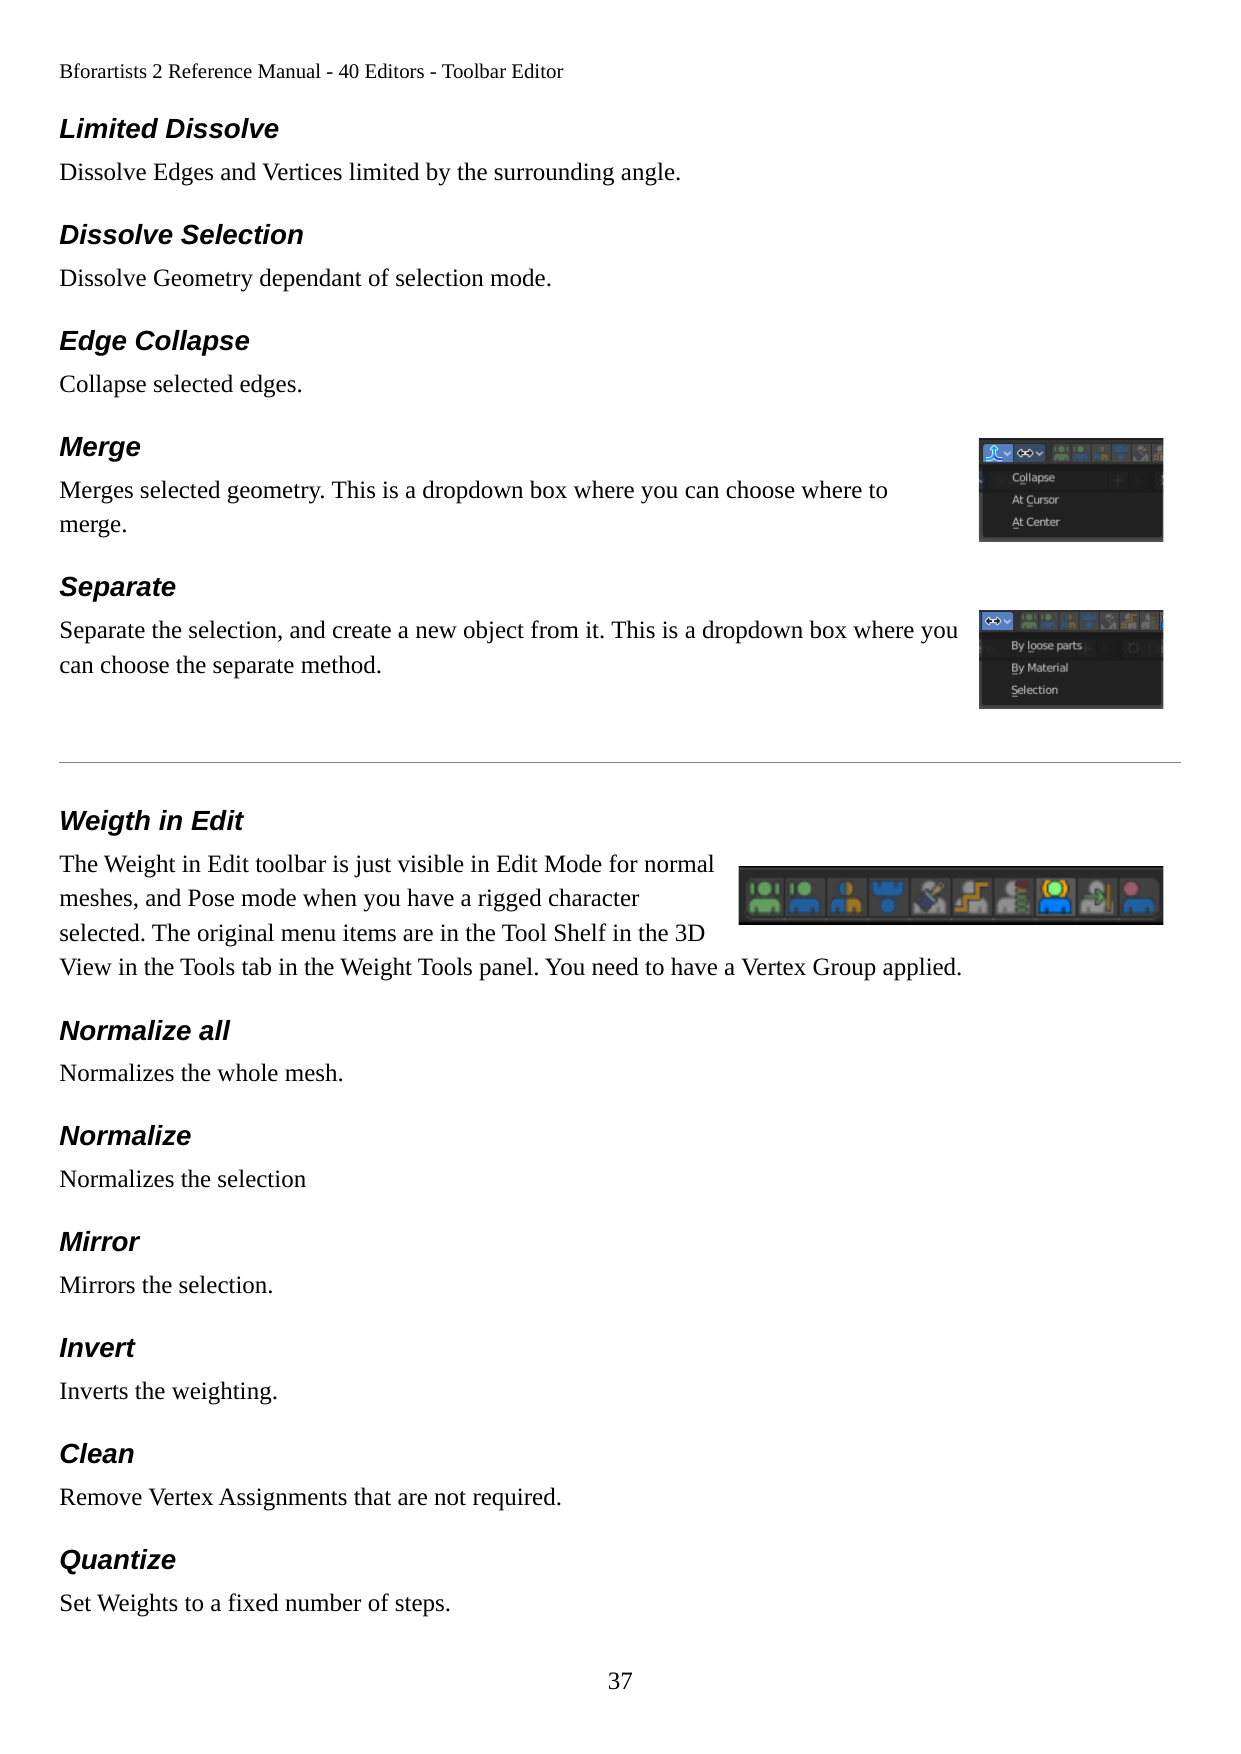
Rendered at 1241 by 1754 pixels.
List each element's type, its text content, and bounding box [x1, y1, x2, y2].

subtitle Dissolve Selection [59, 218, 1181, 250]
picture [979, 610, 1164, 709]
subtitle Invert [59, 1332, 1181, 1363]
text Normalizes the selection [59, 1164, 1181, 1193]
subtitle Separate [59, 571, 1181, 603]
picture [738, 866, 1164, 925]
subtitle Mirror [59, 1226, 1181, 1258]
subtitle Merge [59, 430, 1181, 462]
subtitle Weigth in Edit [59, 804, 1181, 836]
subtitle Clean [59, 1438, 1181, 1469]
subtitle Limited Dissolve [59, 113, 1181, 144]
text Merges selected geometry. This is a dropdown box where you can choose where to merge. [59, 475, 978, 538]
subtitle Edge Collapse [59, 324, 1181, 356]
text Remove Vertex Assignments that are not required. [59, 1482, 1181, 1511]
subtitle Normalize all [59, 1014, 1181, 1046]
text Dissolve Geometry dependant of selection mode. [59, 263, 1181, 292]
text The Weight in Edit toolbar is just visible in Edit Mode for normal meshes, and Pose mode when you have a rigged character selected. The original menu items are in the Tool Shelf in the 3D View in the Tools tab in the Weight Tools panel. You need to have a Vertex Group applied. [59, 849, 1181, 981]
picture [978, 438, 1164, 542]
text Normalizes the whole mesh. [59, 1058, 1181, 1087]
text Inverts the weighting. [59, 1376, 1181, 1405]
subtitle Normalize [59, 1120, 1181, 1152]
text Dissolve Edges and Vertices limited by the surrounding angle. [59, 157, 1181, 186]
text Separate the selection, and create a new object from it. This is a dropdown box where you can choose the separate method. [59, 615, 979, 678]
text Mirrors the selection. [59, 1270, 1181, 1299]
subtitle Quantize [59, 1543, 1181, 1575]
text Collapse selected edges. [59, 369, 1181, 398]
text Set Weights to a fixed number of steps. [59, 1588, 1181, 1617]
